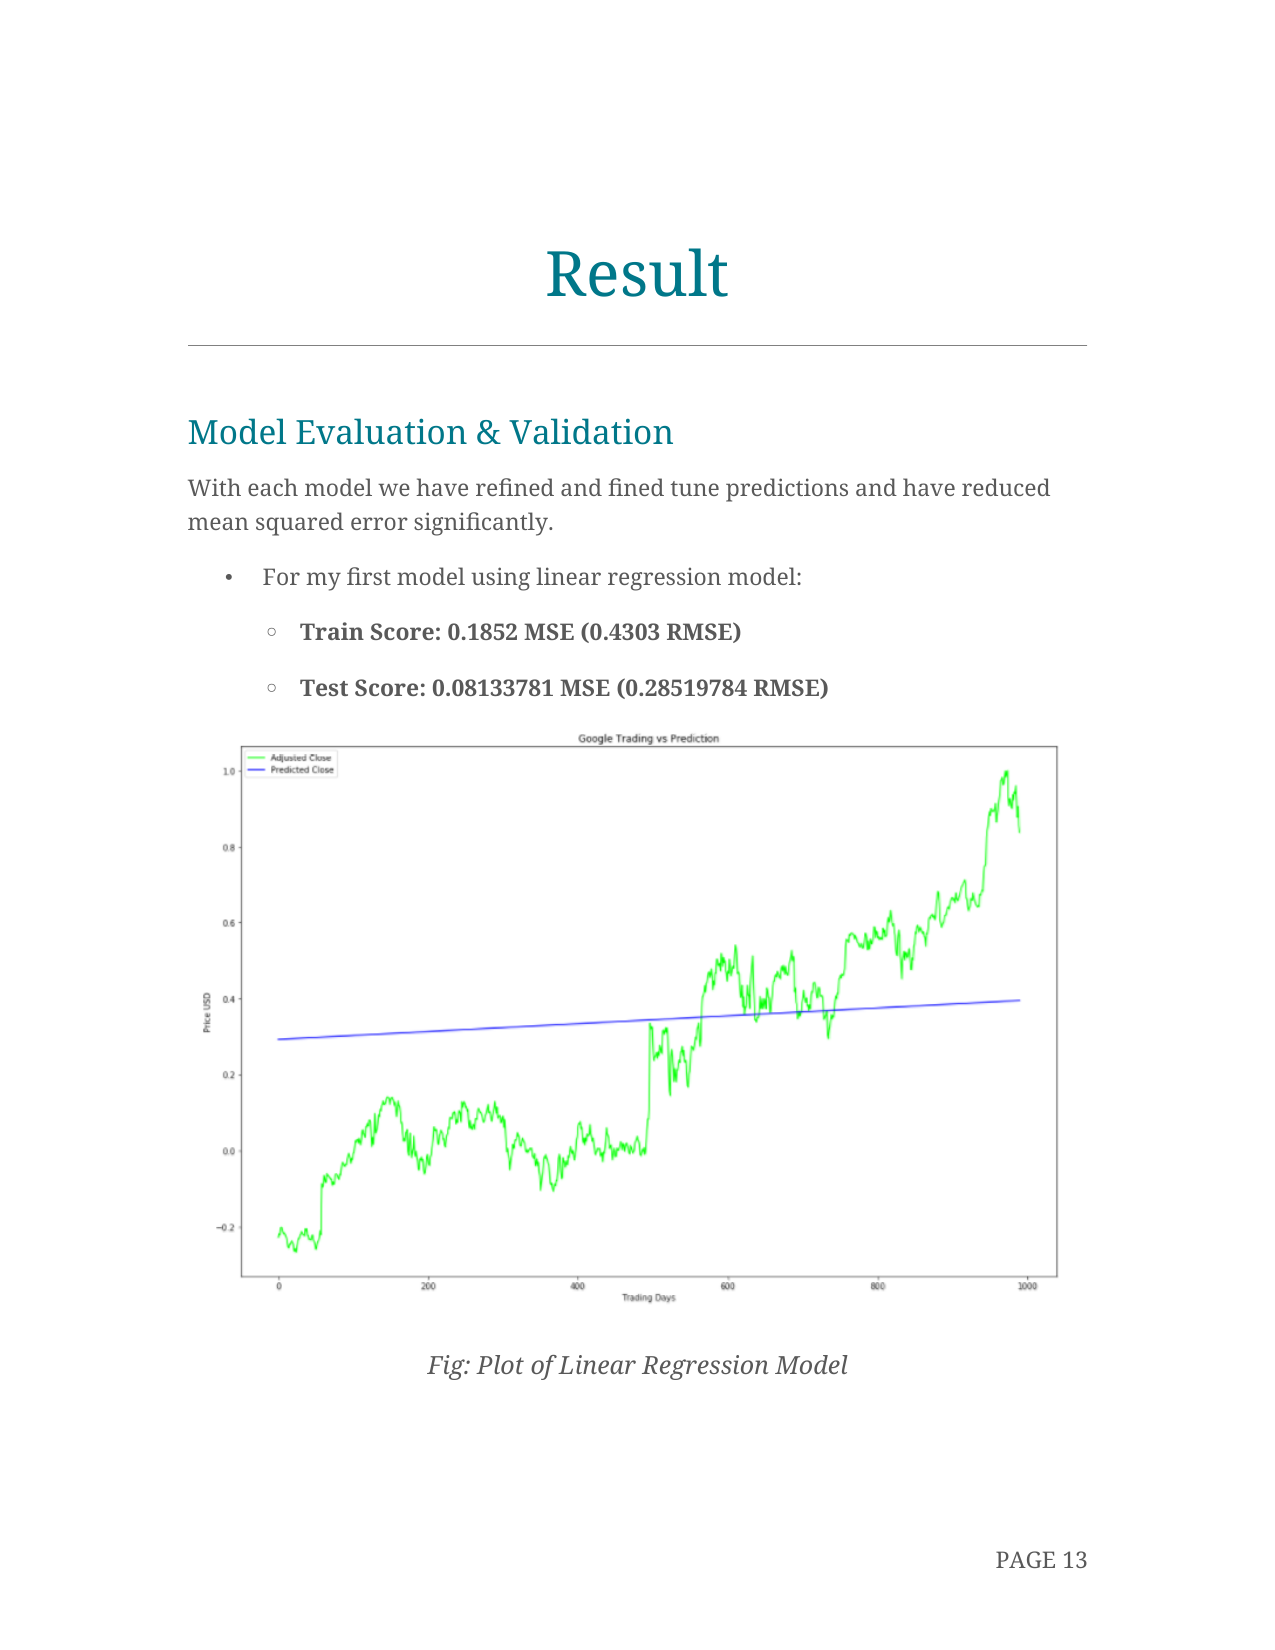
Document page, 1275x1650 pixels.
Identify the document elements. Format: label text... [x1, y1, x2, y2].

subtitle Model Evaluation & Validation [187, 409, 1087, 454]
list Test Score: 0.08133781 MSE (0.28519784 RMSE) [262, 672, 1087, 703]
list Train Score: 0.1852 MSE (0.4303 RMSE) [262, 616, 1087, 648]
title Result [187, 230, 1087, 315]
picture [187, 726, 1088, 1321]
text With each model we have refined and fined tune predictions and have reduced mean squared error significantly. [187, 472, 1087, 537]
text Fig: Plot of Linear Regression Model [187, 1321, 1087, 1381]
list For my first model using linear regression model: [225, 561, 1087, 592]
